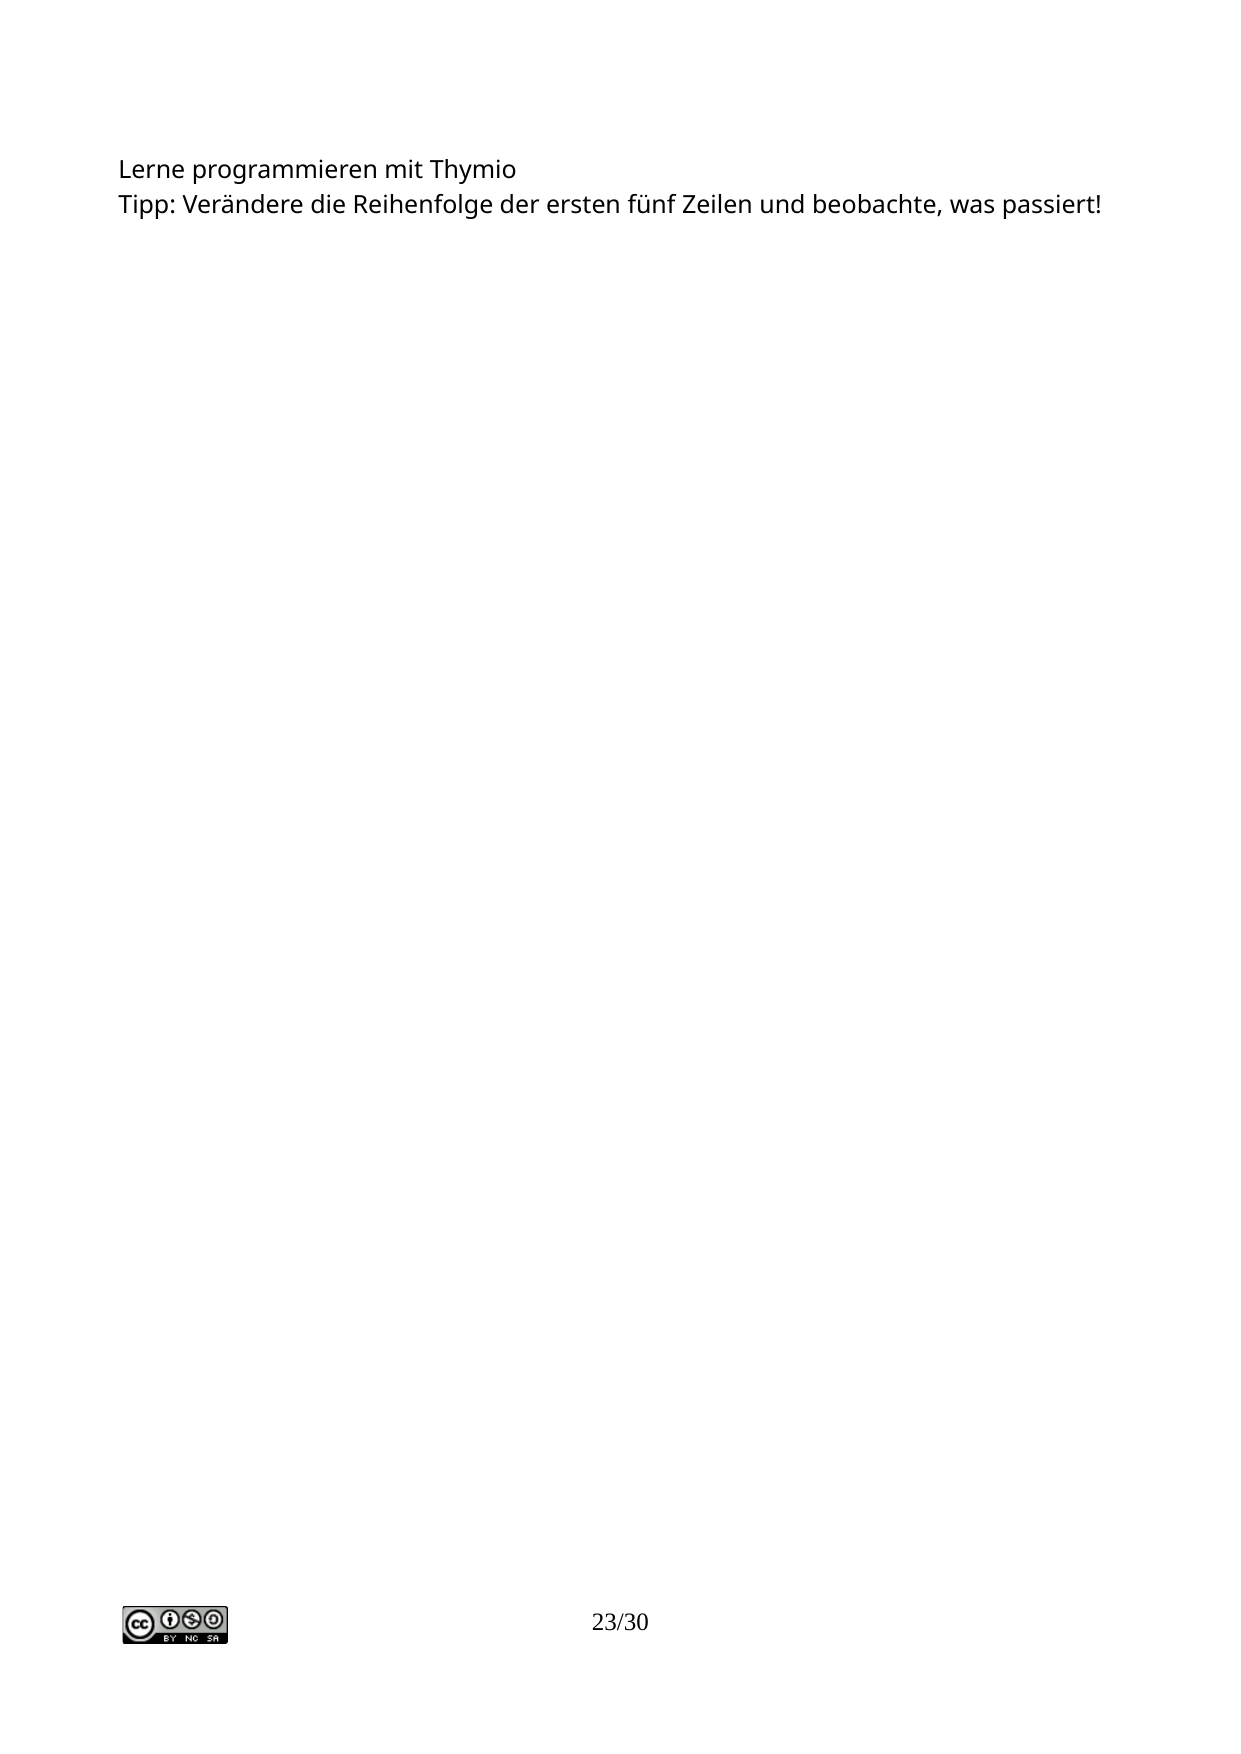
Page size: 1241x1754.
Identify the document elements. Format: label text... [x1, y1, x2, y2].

text Tipp: Verändere die Reihenfolge der ersten fünf Zeilen und beobachte, was passiert! [118, 186, 1122, 220]
picture [999, 91, 1136, 177]
picture [112, 1596, 249, 1682]
